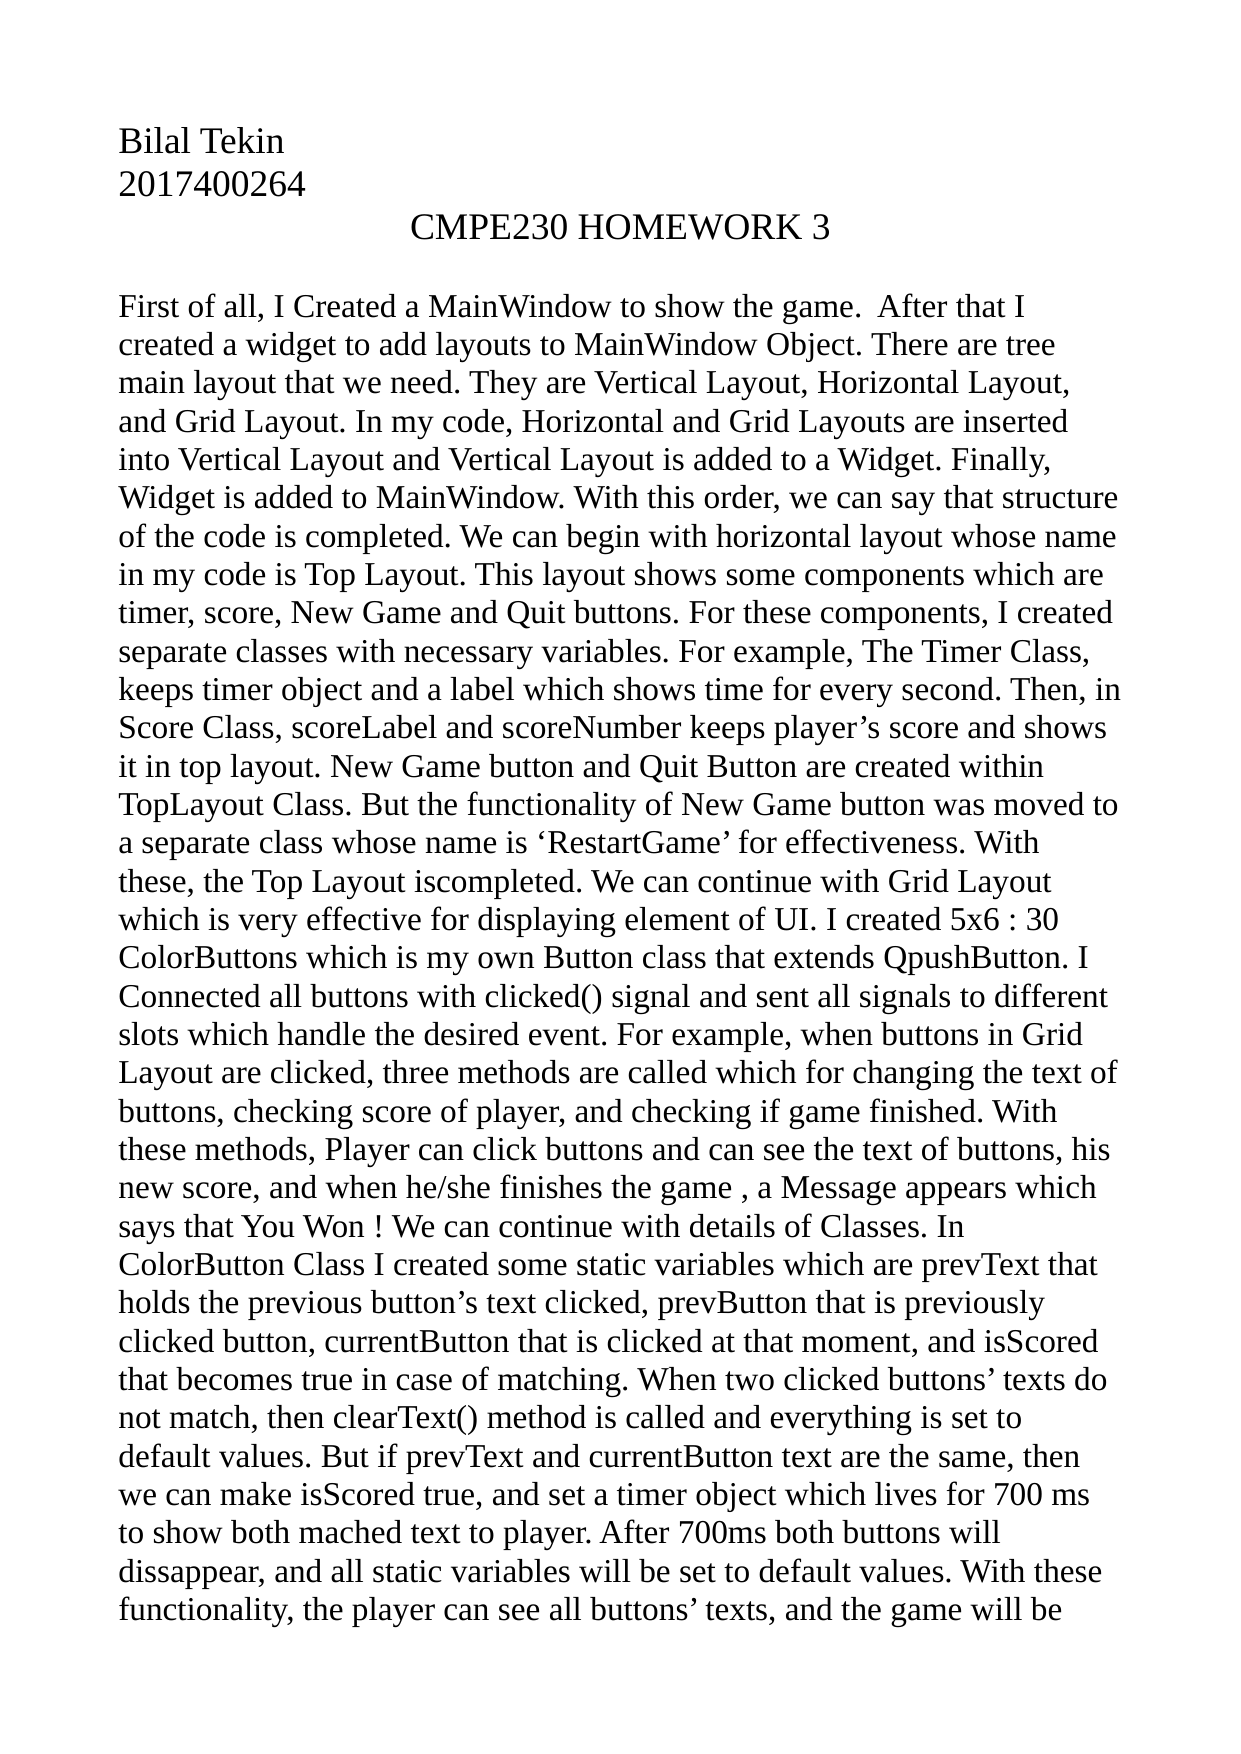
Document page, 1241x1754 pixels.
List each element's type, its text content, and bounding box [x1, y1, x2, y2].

text First of all, I Created a MainWindow to show the game. After that I created a widget to add layouts to MainWindow Object. There are tree main layout that we need. They are Vertical Layout, Horizontal Layout, and Grid Layout. In my code, Horizontal and Grid Layouts are inserted into Vertical Layout and Vertical Layout is added to a Widget. Finally, Widget is added to MainWindow. With this order, we can say that structure of the code is completed. We can begin with horizontal layout whose name in my code is Top Layout. This layout shows some components which are timer, score, New Game and Quit buttons. For these components, I created separate classes with necessary variables. For example, The Timer Class, keeps timer object and a label which shows time for every second. Then, in Score Class, scoreLabel and scoreNumber keeps player’s score and shows it in top layout. New Game button and Quit Button are created within TopLayout Class. But the functionality of New Game button was moved to a separate class whose name is ‘RestartGame’ for effectiveness. With these, the Top Layout iscompleted. We can continue with Grid Layout which is very effective for displaying element of UI. I created 5x6 : 30 ColorButtons which is my own Button class that extends QpushButton. I Connected all buttons with clicked() signal and sent all signals to different slots which handle the desired event. For example, when buttons in Grid Layout are clicked, three methods are called which for changing the text of buttons, checking score of player, and checking if game finished. With these methods, Player can click buttons and can see the text of buttons, his new score, and when he/she finishes the game , a Message appears which says that You Won ! We can continue with details of Classes. In ColorButton Class I created some static variables which are prevText that holds the previous button’s text clicked, prevButton that is previously clicked button, currentButton that is clicked at that moment, and isScored that becomes true in case of matching. When two clicked buttons’ texts do not match, then clearText() method is called and everything is set to default values. But if prevText and currentButton text are the same, then we can make isScored true, and set a timer object which lives for 700 ms to show both mached text to player. After 700ms both buttons will dissappear, and all static variables will be set to default values. With these functionality, the player can see all buttons’ texts, and the game will be [118, 286, 1122, 1627]
text 2017400264 [118, 161, 1122, 204]
text Bilal Tekin [118, 118, 1122, 161]
text CMPE230 HOMEWORK 3 [118, 204, 1122, 247]
